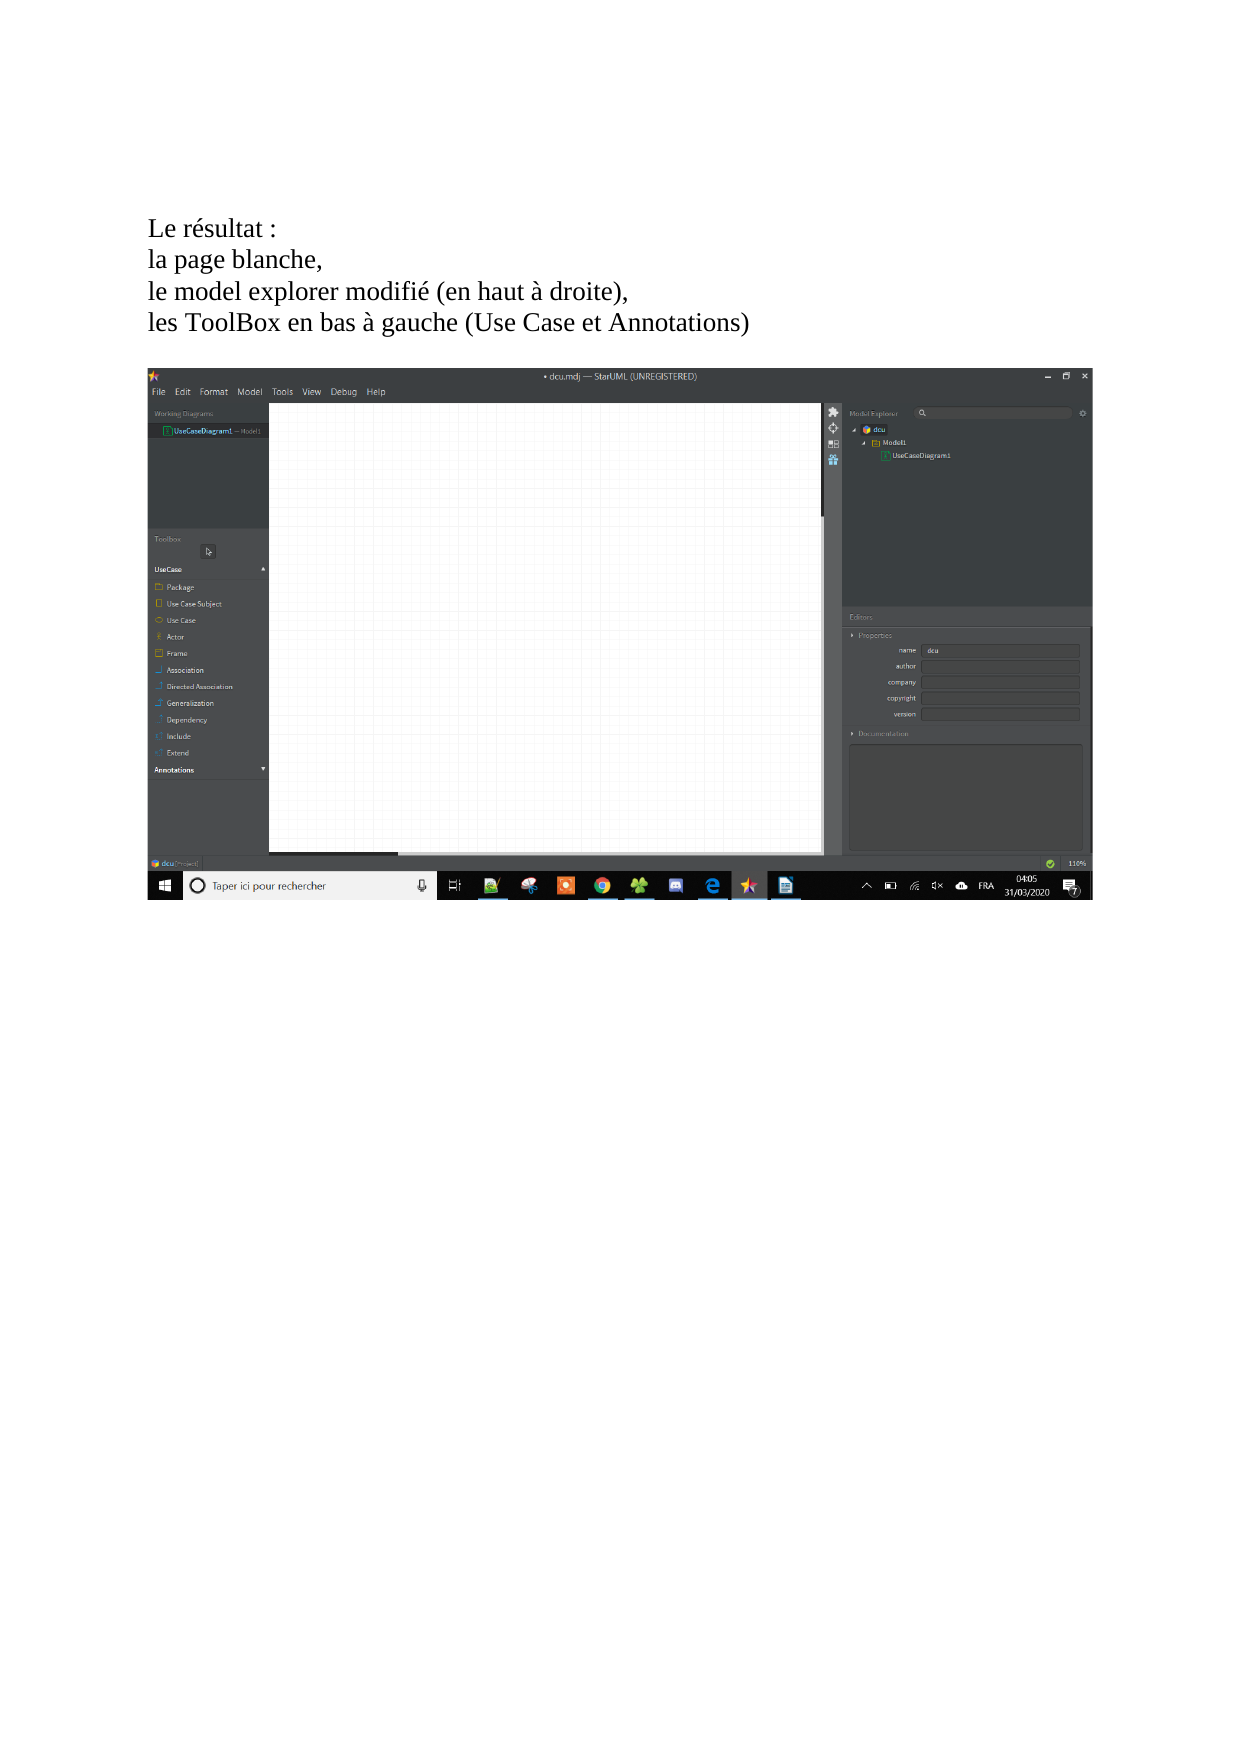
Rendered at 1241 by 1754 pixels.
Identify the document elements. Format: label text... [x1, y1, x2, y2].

text la page blanche, [148, 243, 1092, 275]
text Le résultat : [148, 212, 1092, 243]
text les ToolBox en bas à gauche (Use Case et Annotations) [148, 306, 1092, 337]
text le model explorer modifié (en haut à droite), [148, 275, 1092, 306]
picture [147, 368, 1093, 900]
